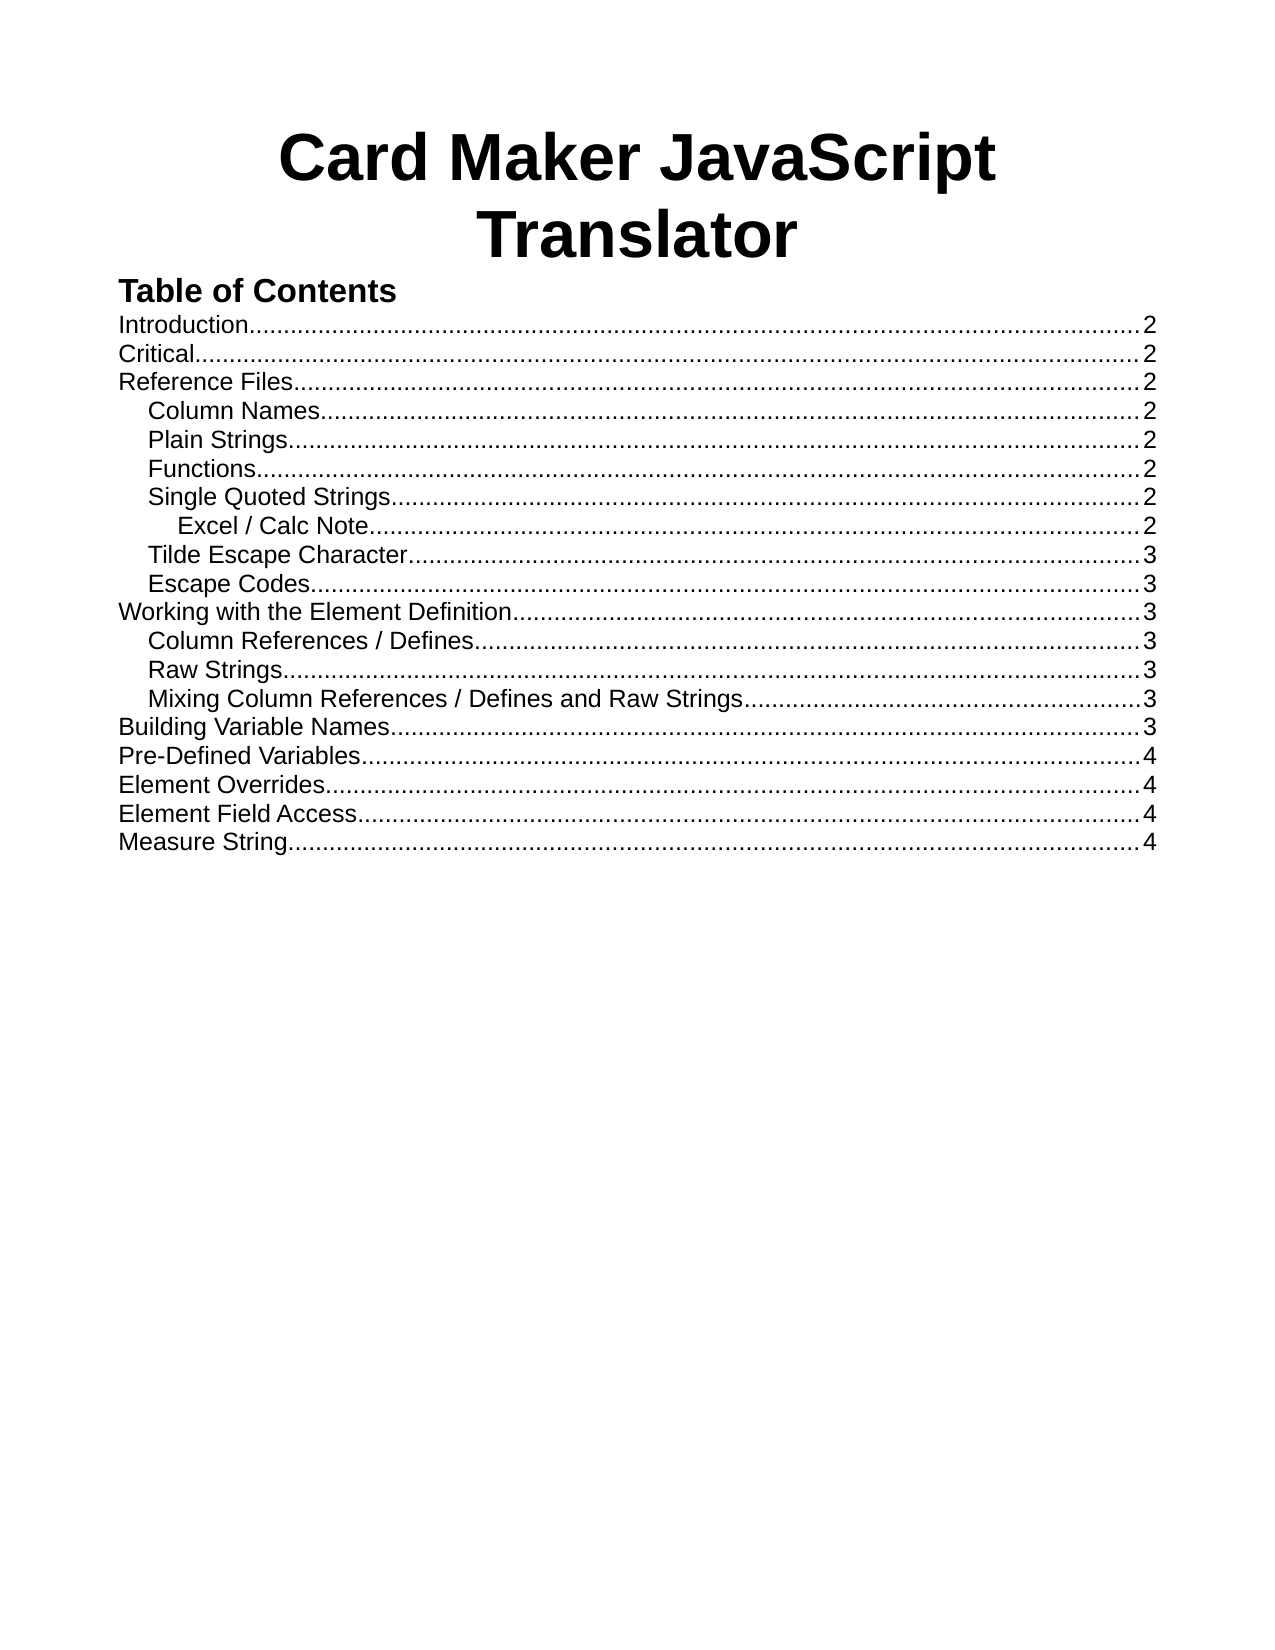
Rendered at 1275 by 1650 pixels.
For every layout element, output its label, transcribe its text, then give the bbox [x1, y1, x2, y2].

text Single Quoted Strings 2 [148, 482, 1157, 511]
text Element Field Access 4 [118, 799, 1157, 827]
text Critical 2 [118, 339, 1157, 367]
text Tilde Escape Character 3 [148, 540, 1157, 569]
text Column Names 2 [148, 396, 1157, 425]
text Raw Strings 3 [148, 655, 1157, 684]
text Functions 2 [148, 454, 1157, 482]
text Pre-Defined Variables 4 [118, 741, 1157, 770]
text Reference Files 2 [118, 367, 1157, 396]
text Building Variable Names 3 [118, 712, 1157, 741]
text Plain Strings 2 [148, 425, 1157, 454]
text Excel / Calc Note 2 [177, 511, 1157, 540]
text Mixing Column References / Defines and Raw Strings 3 [148, 684, 1157, 712]
text Column References / Defines 3 [148, 626, 1157, 655]
text Card Maker JavaScript Translator [118, 118, 1157, 271]
text Element Overrides 4 [118, 770, 1157, 799]
text Measure String 4 [118, 827, 1157, 856]
text Escape Codes 3 [148, 569, 1157, 597]
text Working with the Element Definition 3 [118, 597, 1157, 626]
subtitle Table of Contents [118, 271, 1157, 310]
text Introduction 2 [118, 310, 1157, 339]
